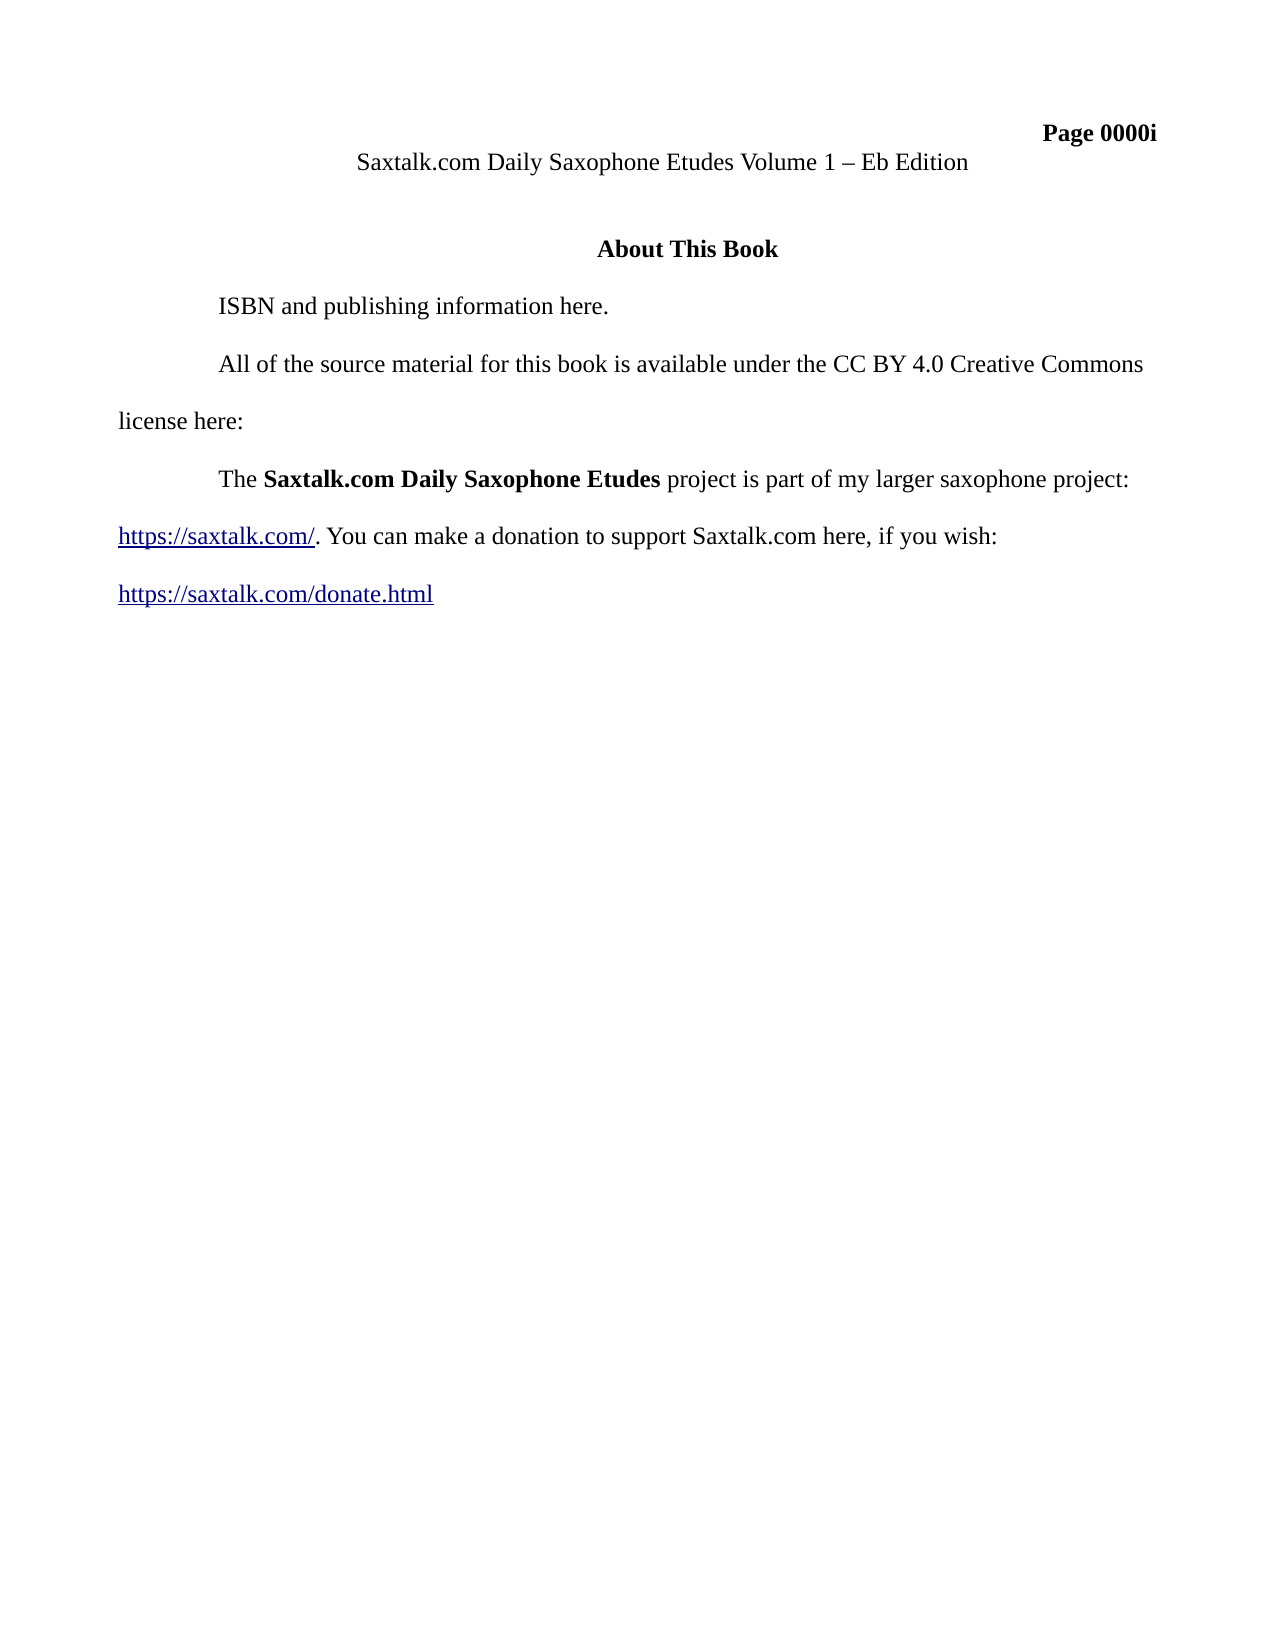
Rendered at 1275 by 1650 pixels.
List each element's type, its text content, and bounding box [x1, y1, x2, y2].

text All of the source material for this book is available under the CC BY 4.0 Creative Commons license here: [118, 349, 1157, 435]
text About This Book [118, 234, 1157, 263]
text ISBN and publishing information here. [118, 291, 1157, 320]
text The Saxtalk.com Daily Saxophone Etudes project is part of my larger saxophone project: https://saxtalk.com/. You can make a donation to support Saxtalk.com here, if you wish: https://saxtalk.com/donate.html [118, 464, 1157, 608]
